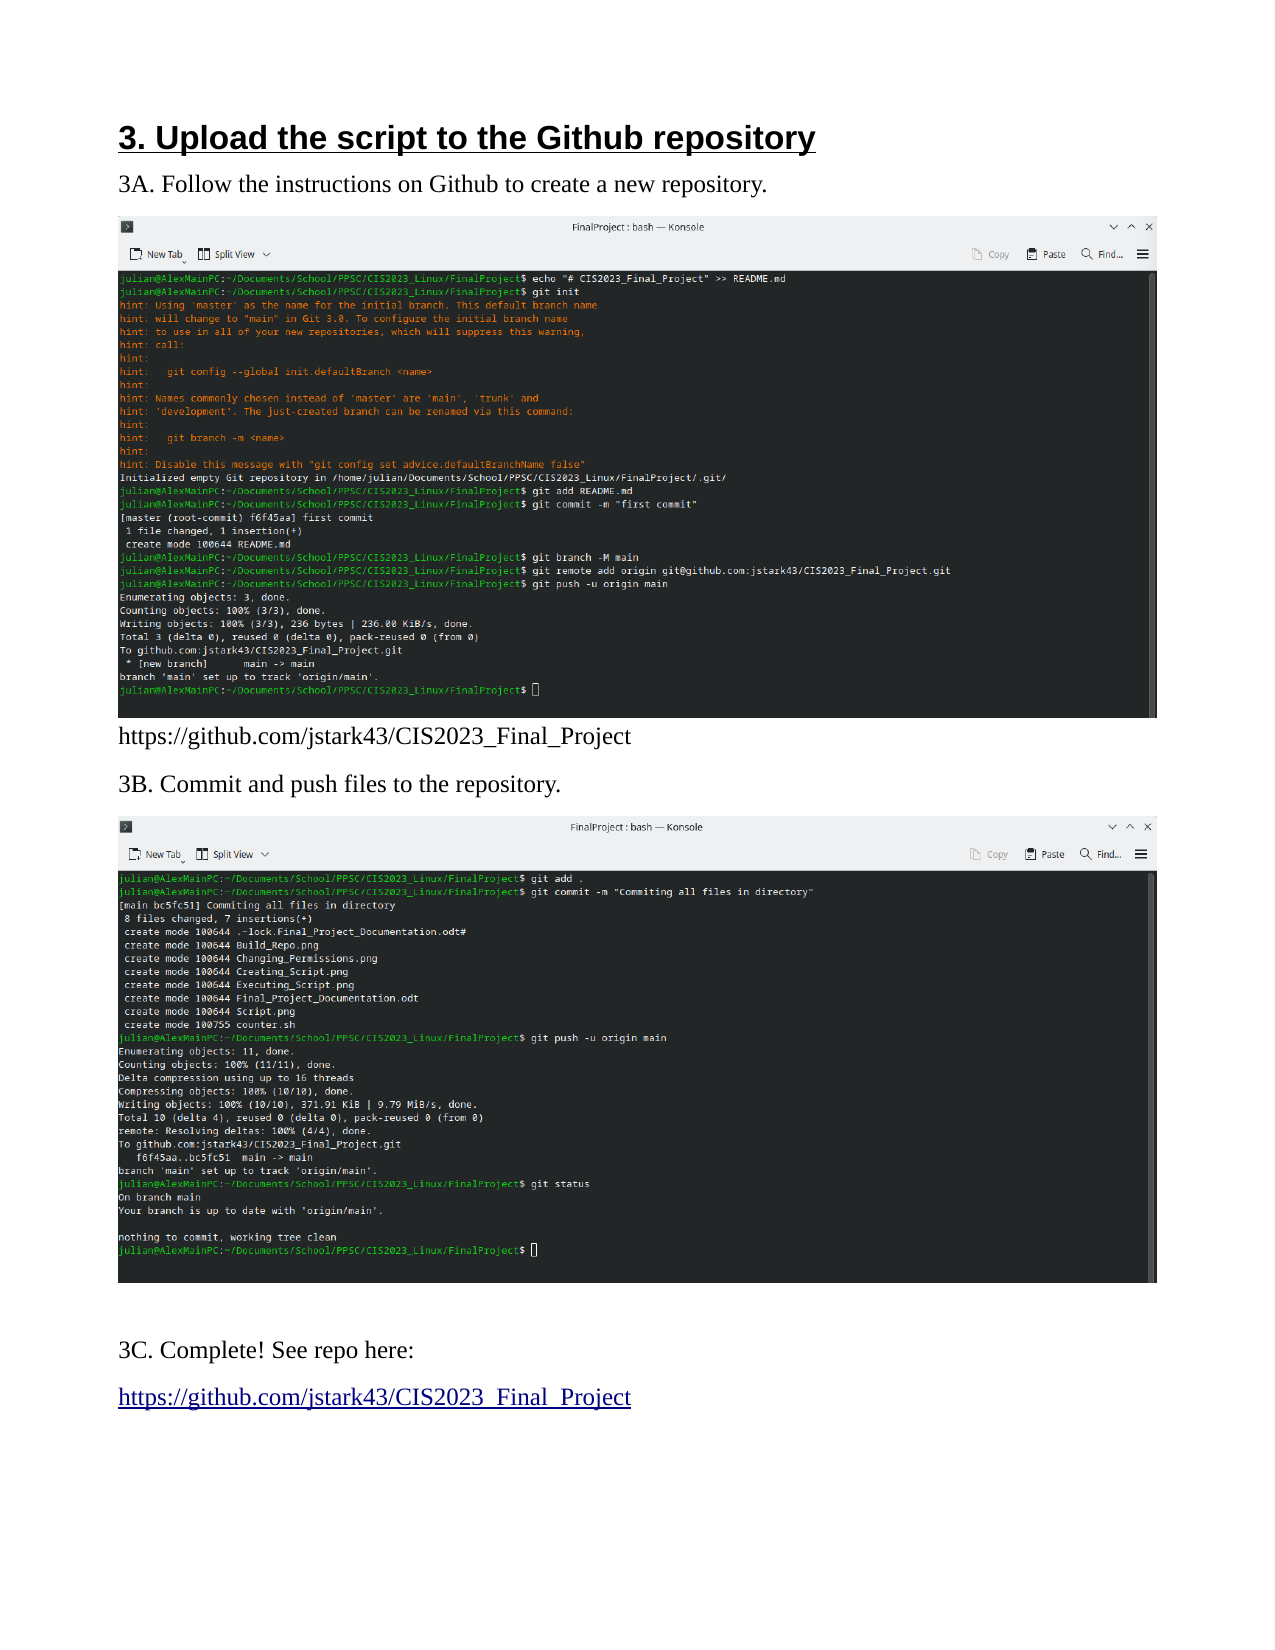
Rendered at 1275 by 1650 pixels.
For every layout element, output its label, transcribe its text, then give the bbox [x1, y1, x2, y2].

text 3B. Commit and push files to the repository. [118, 769, 1157, 798]
text 3C. Complete! See repo here: [118, 1335, 1157, 1364]
text https://github.com/jstark43/CIS2023_Final_Project [118, 1382, 1157, 1411]
text 3A. Follow the instructions on Github to create a new repository. [118, 169, 1157, 198]
subtitle 3. Upload the script to the Github repository [118, 118, 1157, 157]
text https://github.com/jstark43/CIS2023_Final_Project [118, 217, 1157, 750]
